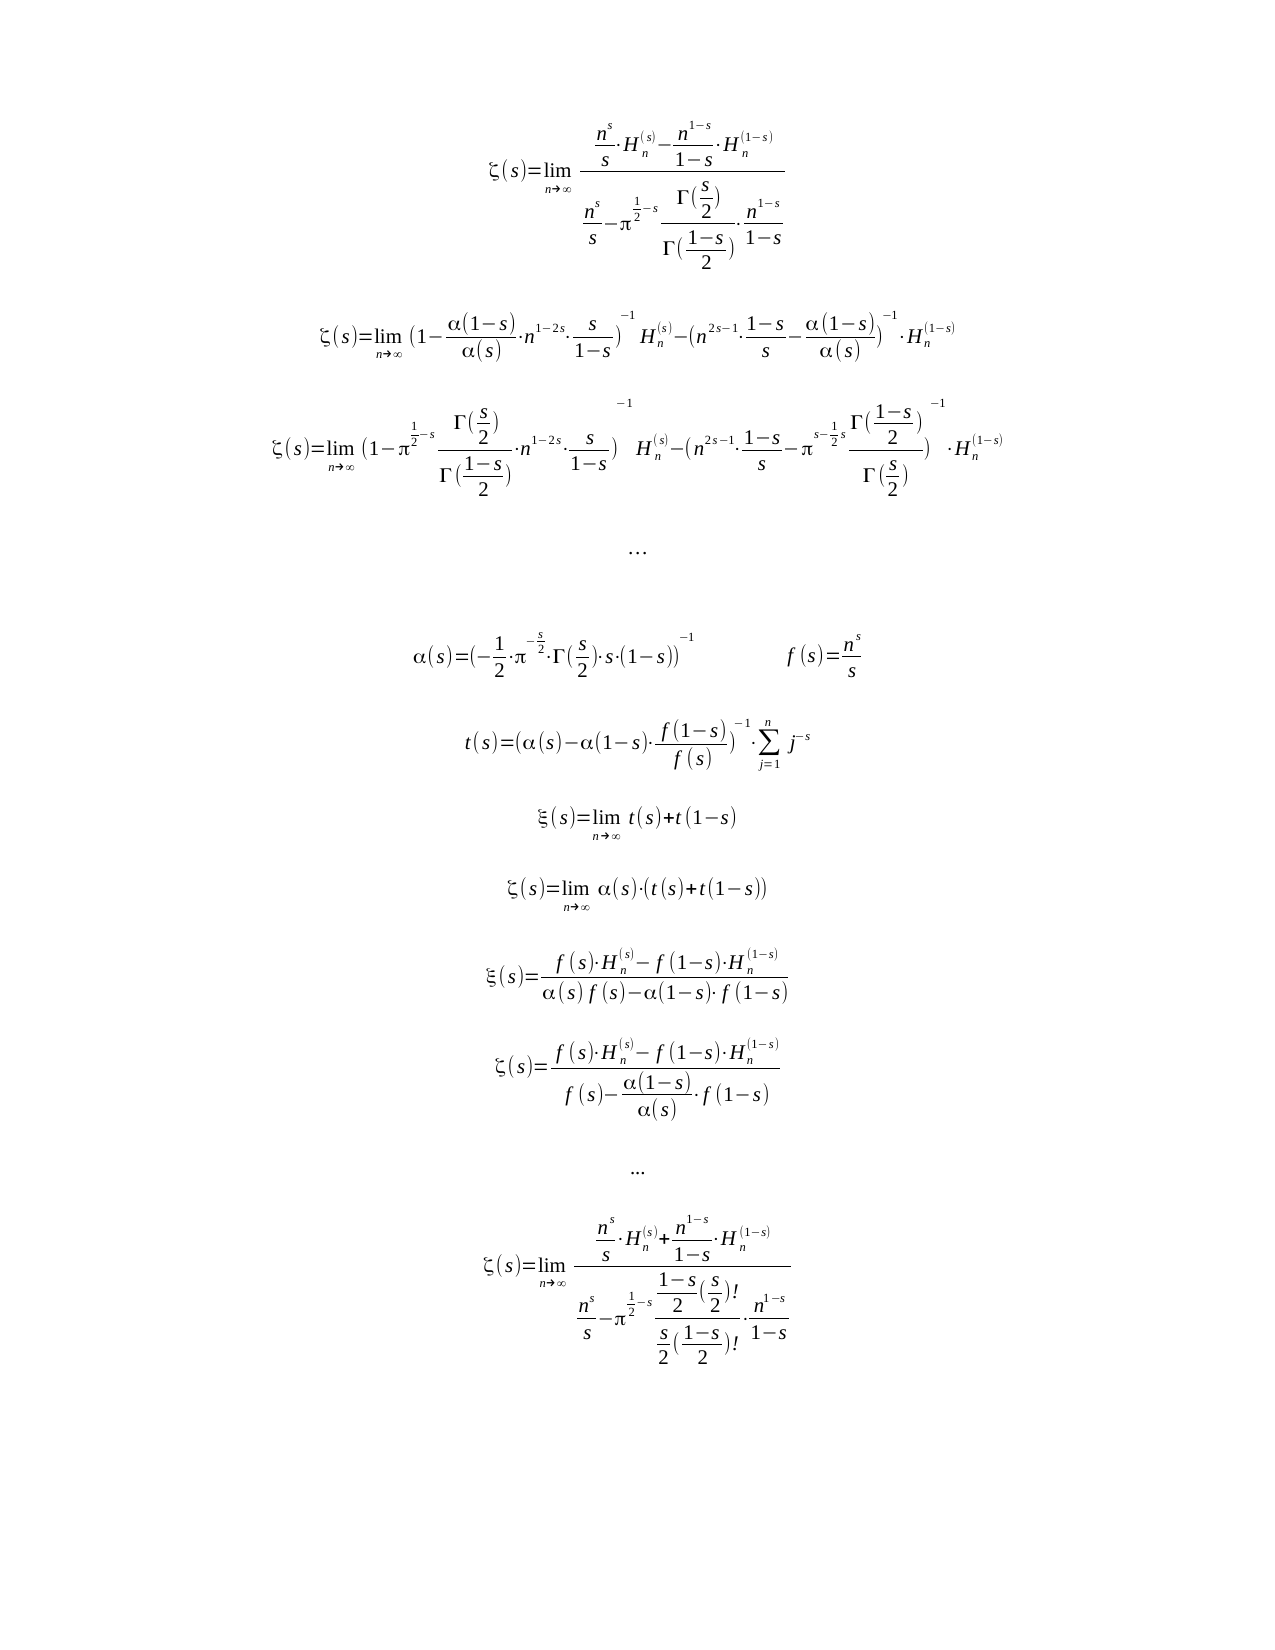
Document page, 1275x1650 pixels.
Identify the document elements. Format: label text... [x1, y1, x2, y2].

text ... [118, 1155, 1157, 1179]
text … [118, 535, 1157, 559]
